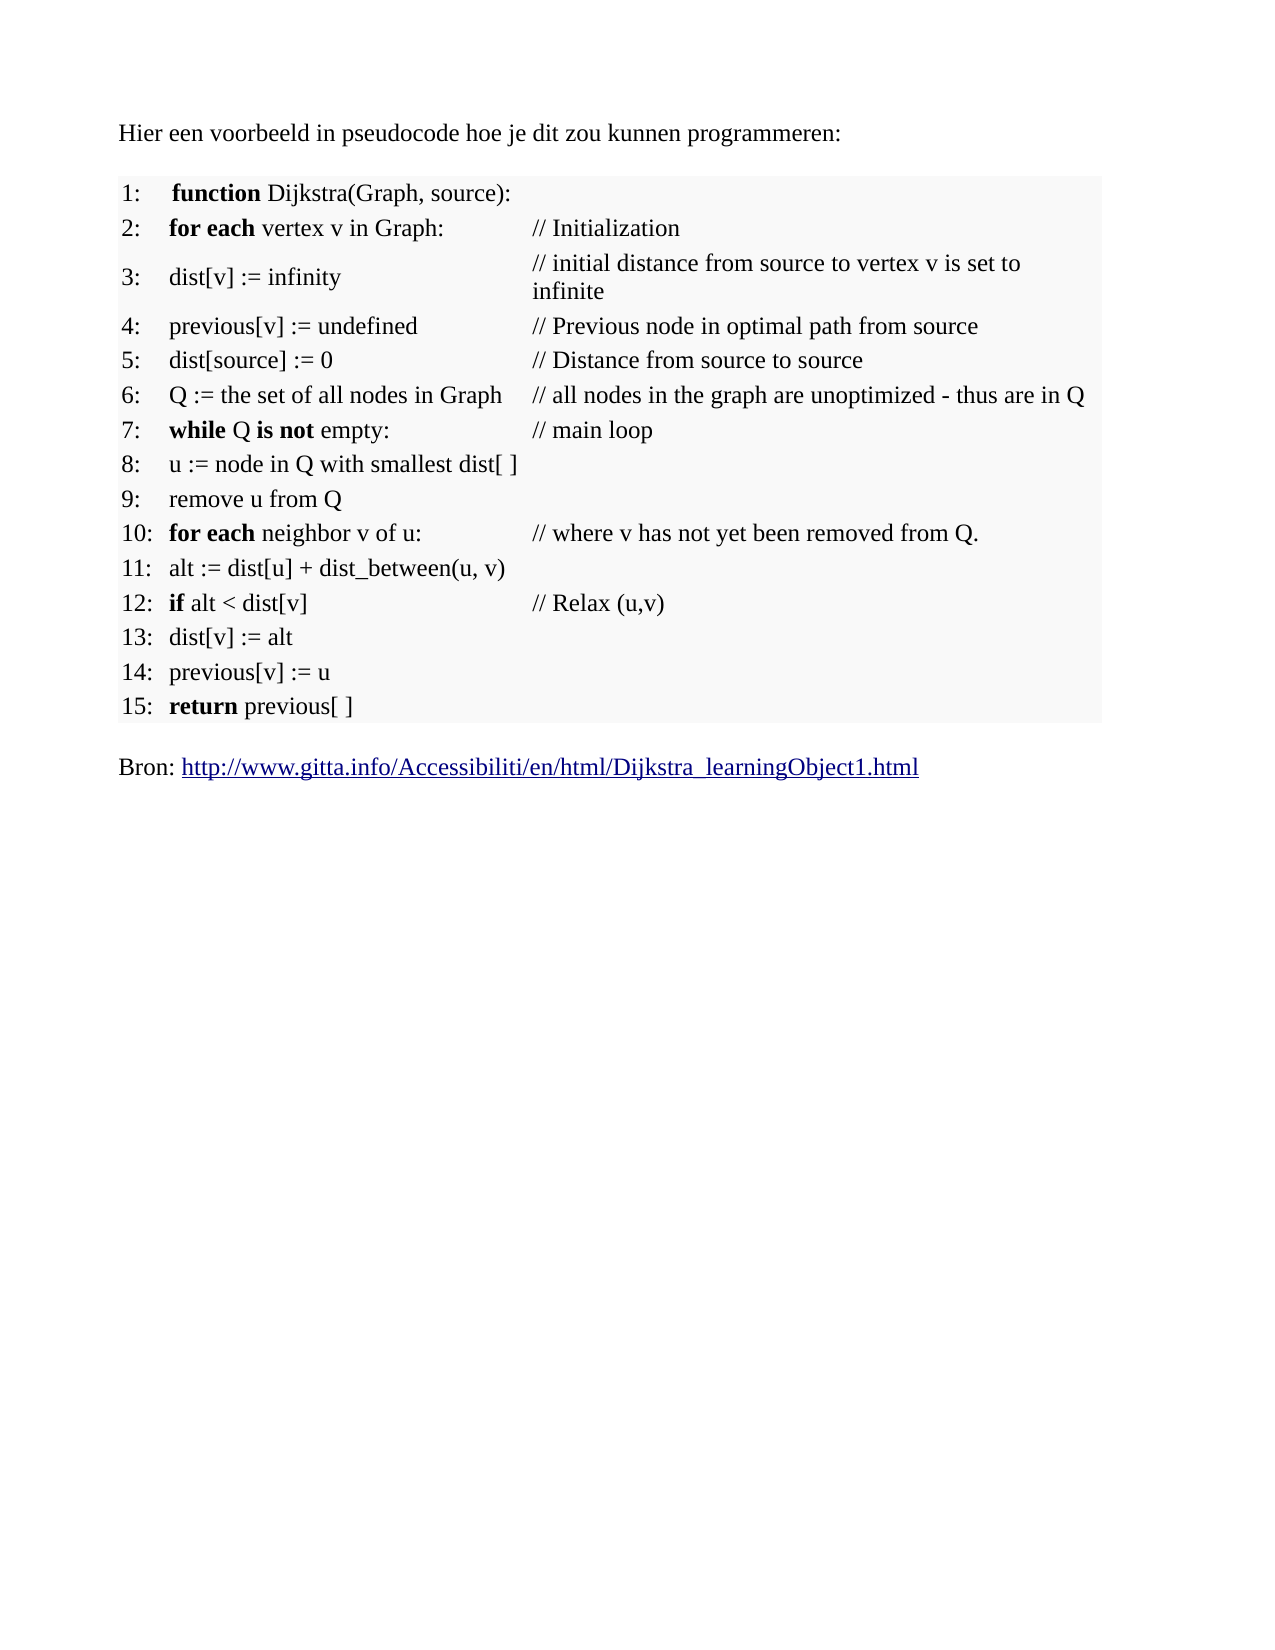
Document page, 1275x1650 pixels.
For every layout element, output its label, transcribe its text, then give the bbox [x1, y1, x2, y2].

table_cell [529, 446, 1102, 481]
table_cell for each vertex v in Graph: [169, 210, 529, 245]
table_cell // Distance from source to source [529, 343, 1102, 377]
table_cell 7: [118, 412, 169, 446]
table_cell if alt < dist[v] [169, 585, 529, 619]
table_header [529, 176, 1102, 210]
table_cell dist[v] := alt [169, 619, 529, 654]
text Hier een voorbeeld in pseudocode hoe je dit zou kunnen programmeren: [118, 118, 1157, 147]
table_cell dist[source] := 0 [169, 343, 529, 377]
table_cell [529, 481, 1102, 516]
table_cell [529, 550, 1102, 585]
table_cell // where v has not yet been removed from Q. [529, 516, 1102, 550]
table_cell 14: [118, 654, 169, 688]
table_cell previous[v] := undefined [169, 308, 529, 343]
table_cell 6: [118, 377, 169, 412]
table_cell 12: [118, 585, 169, 619]
table_cell previous[v] := u [169, 654, 529, 688]
table_cell dist[v] := infinity [169, 245, 529, 308]
table_cell Q := the set of all nodes in Graph [169, 377, 529, 412]
table_cell 8: [118, 446, 169, 481]
table_cell remove u from Q [169, 481, 529, 516]
table_cell u := node in Q with smallest dist[ ] [169, 446, 529, 481]
table_cell [529, 654, 1102, 688]
table_cell return previous[ ] [169, 689, 529, 723]
table_cell // main loop [529, 412, 1102, 446]
table_header 1: [118, 176, 169, 210]
table_cell [529, 689, 1102, 723]
table_cell 15: [118, 689, 169, 723]
table_cell 5: [118, 343, 169, 377]
table_cell // Initialization [529, 210, 1102, 245]
table_header function Dijkstra(Graph, source): [169, 176, 529, 210]
table_cell alt := dist[u] + dist_between(u, v) [169, 550, 529, 585]
table_cell // all nodes in the graph are unoptimized - thus are in Q [529, 377, 1102, 412]
table_cell [529, 619, 1102, 654]
table_cell 3: [118, 245, 169, 308]
table_cell 10: [118, 516, 169, 550]
table_cell 13: [118, 619, 169, 654]
table_cell for each neighbor v of u: [169, 516, 529, 550]
text Bron: http://www.gitta.info/Accessibiliti/en/html/Dijkstra_learningObject1.html [118, 752, 1157, 781]
table_cell // Previous node in optimal path from source [529, 308, 1102, 343]
table_cell // initial distance from source to vertex v is set to infinite [529, 245, 1102, 308]
table_cell 4: [118, 308, 169, 343]
table_cell // Relax (u,v) [529, 585, 1102, 619]
table_cell while Q is not empty: [169, 412, 529, 446]
table_cell 11: [118, 550, 169, 585]
table_cell 2: [118, 210, 169, 245]
table_cell 9: [118, 481, 169, 516]
